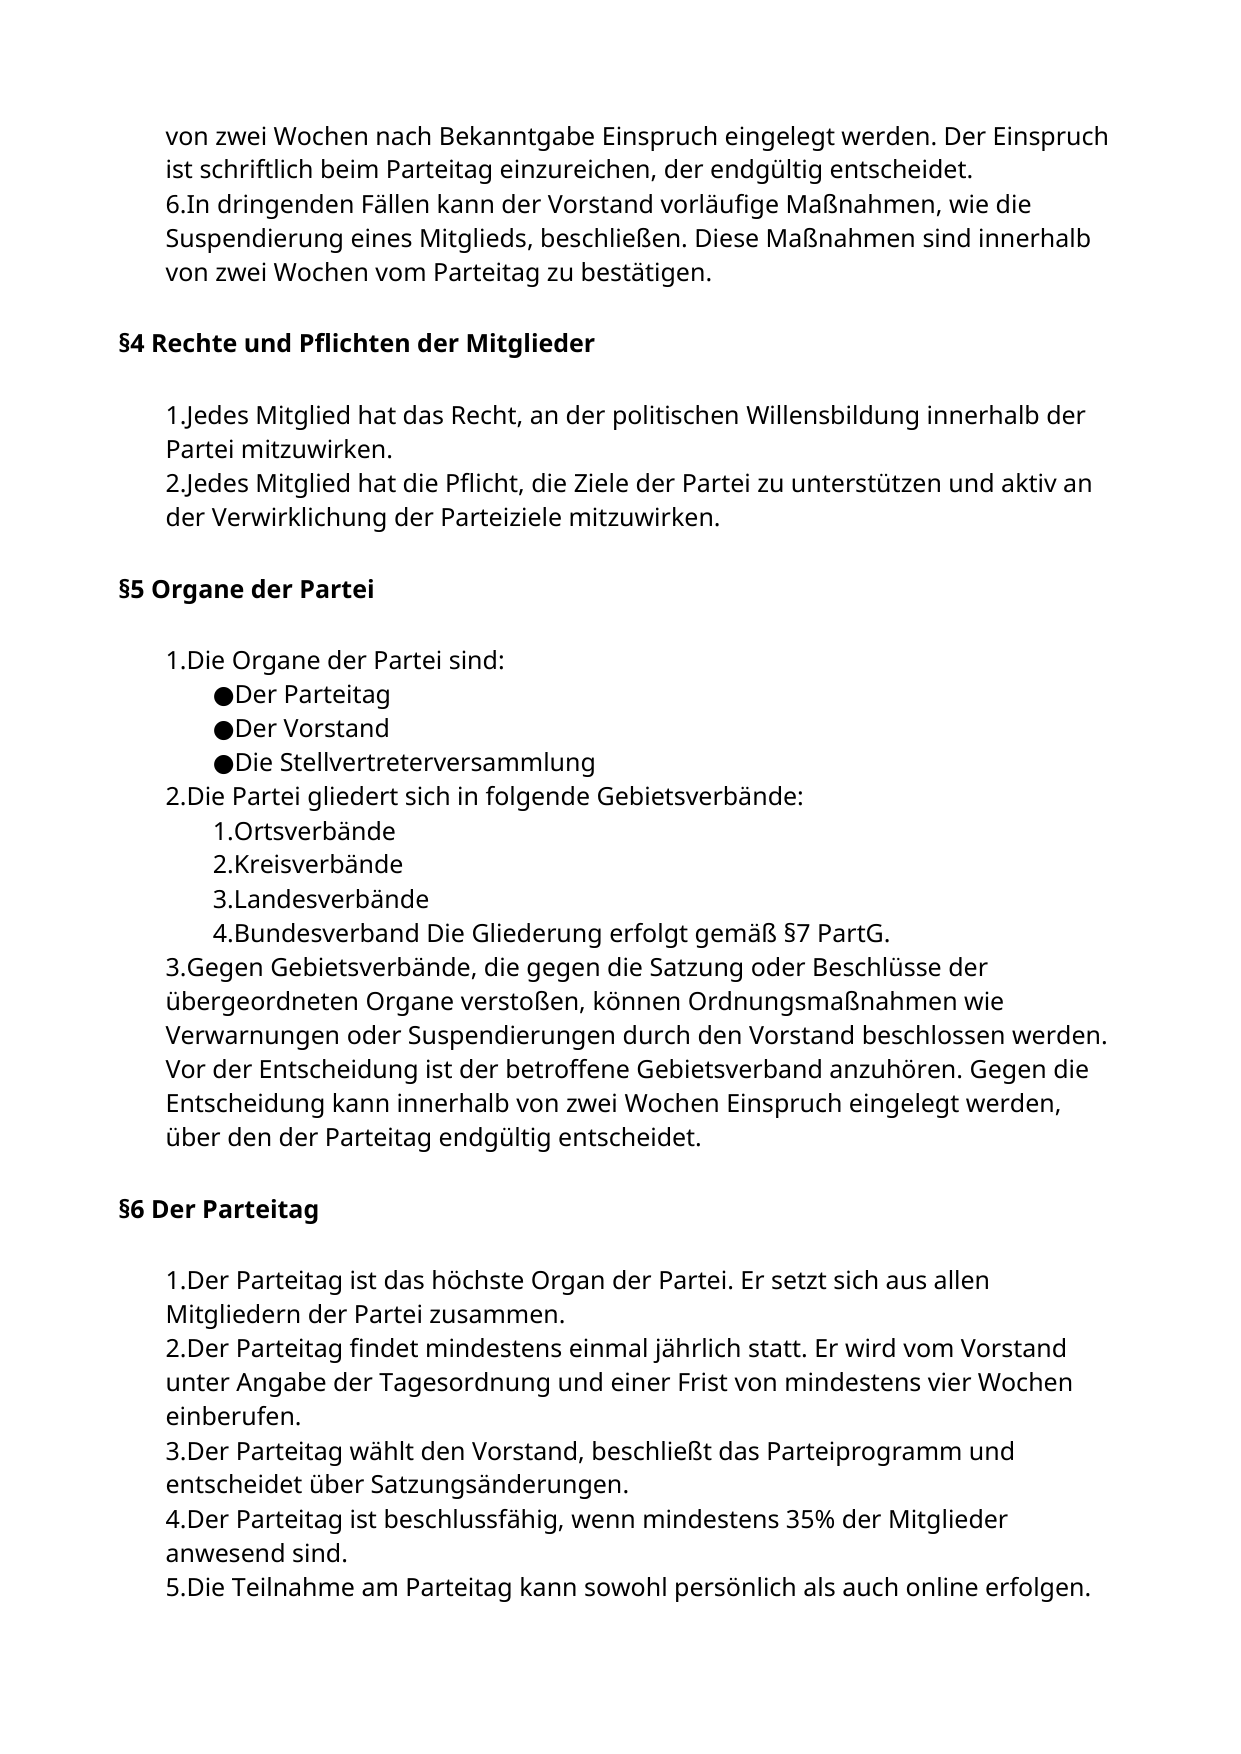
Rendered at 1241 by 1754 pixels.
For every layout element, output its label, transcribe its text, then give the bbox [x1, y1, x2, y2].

list Bundesverband Die Gliederung erfolgt gemäß §7 PartG. [118, 915, 1122, 949]
list In dringenden Fällen kann der Vorstand vorläufige Maßnahmen, wie die Suspendierung eines Mitglieds, beschließen. Diese Maßnahmen sind innerhalb von zwei Wochen vom Parteitag zu bestätigen. [118, 186, 1122, 288]
list Die Stellvertreterversammlung [118, 745, 1122, 779]
list Kreisverbände [118, 847, 1122, 881]
list Der Parteitag wählt den Vorstand, beschließt das Parteiprogramm und entscheidet über Satzungsänderungen. [118, 1433, 1122, 1501]
list Der Parteitag ist das höchste Organ der Partei. Er setzt sich aus allen Mitgliedern der Partei zusammen. [118, 1263, 1122, 1331]
list Der Parteitag [118, 677, 1122, 711]
text §5 Organe der Partei [118, 571, 1122, 605]
list Die Partei gliedert sich in folgende Gebietsverbände: [118, 779, 1122, 813]
list Jedes Mitglied hat das Recht, an der politischen Willensbildung innerhalb der Partei mitzuwirken. [118, 397, 1122, 466]
text §4 Rechte und Pflichten der Mitglieder [118, 326, 1122, 360]
list Der Vorstand [118, 711, 1122, 745]
list Die Teilnahme am Parteitag kann sowohl persönlich als auch online erfolgen. [118, 1569, 1122, 1603]
list Gegen Gebietsverbände, die gegen die Satzung oder Beschlüsse der übergeordneten Organe verstoßen, können Ordnungsmaßnahmen wie Verwarnungen oder Suspendierungen durch den Vorstand beschlossen werden. Vor der Entscheidung ist der betroffene Gebietsverband anzuhören. Gegen die Entscheidung kann innerhalb von zwei Wochen Einspruch eingelegt werden, über den der Parteitag endgültig entscheidet. [118, 949, 1122, 1154]
list Der Parteitag findet mindestens einmal jährlich statt. Er wird vom Vorstand unter Angabe der Tagesordnung und einer Frist von mindestens vier Wochen einberufen. [118, 1331, 1122, 1433]
list Jedes Mitglied hat die Pflicht, die Ziele der Partei zu unterstützen und aktiv an der Verwirklichung der Parteiziele mitzuwirken. [118, 466, 1122, 534]
list Ortsverbände [118, 813, 1122, 847]
list Die Organe der Partei sind: [118, 643, 1122, 677]
list von zwei Wochen nach Bekanntgabe Einspruch eingelegt werden. Der Einspruch ist schriftlich beim Parteitag einzureichen, der endgültig entscheidet. [118, 118, 1122, 186]
list Der Parteitag ist beschlussfähig, wenn mindestens 35% der Mitglieder anwesend sind. [118, 1501, 1122, 1569]
list Landesverbände [118, 881, 1122, 915]
text §6 Der Parteitag [118, 1191, 1122, 1225]
